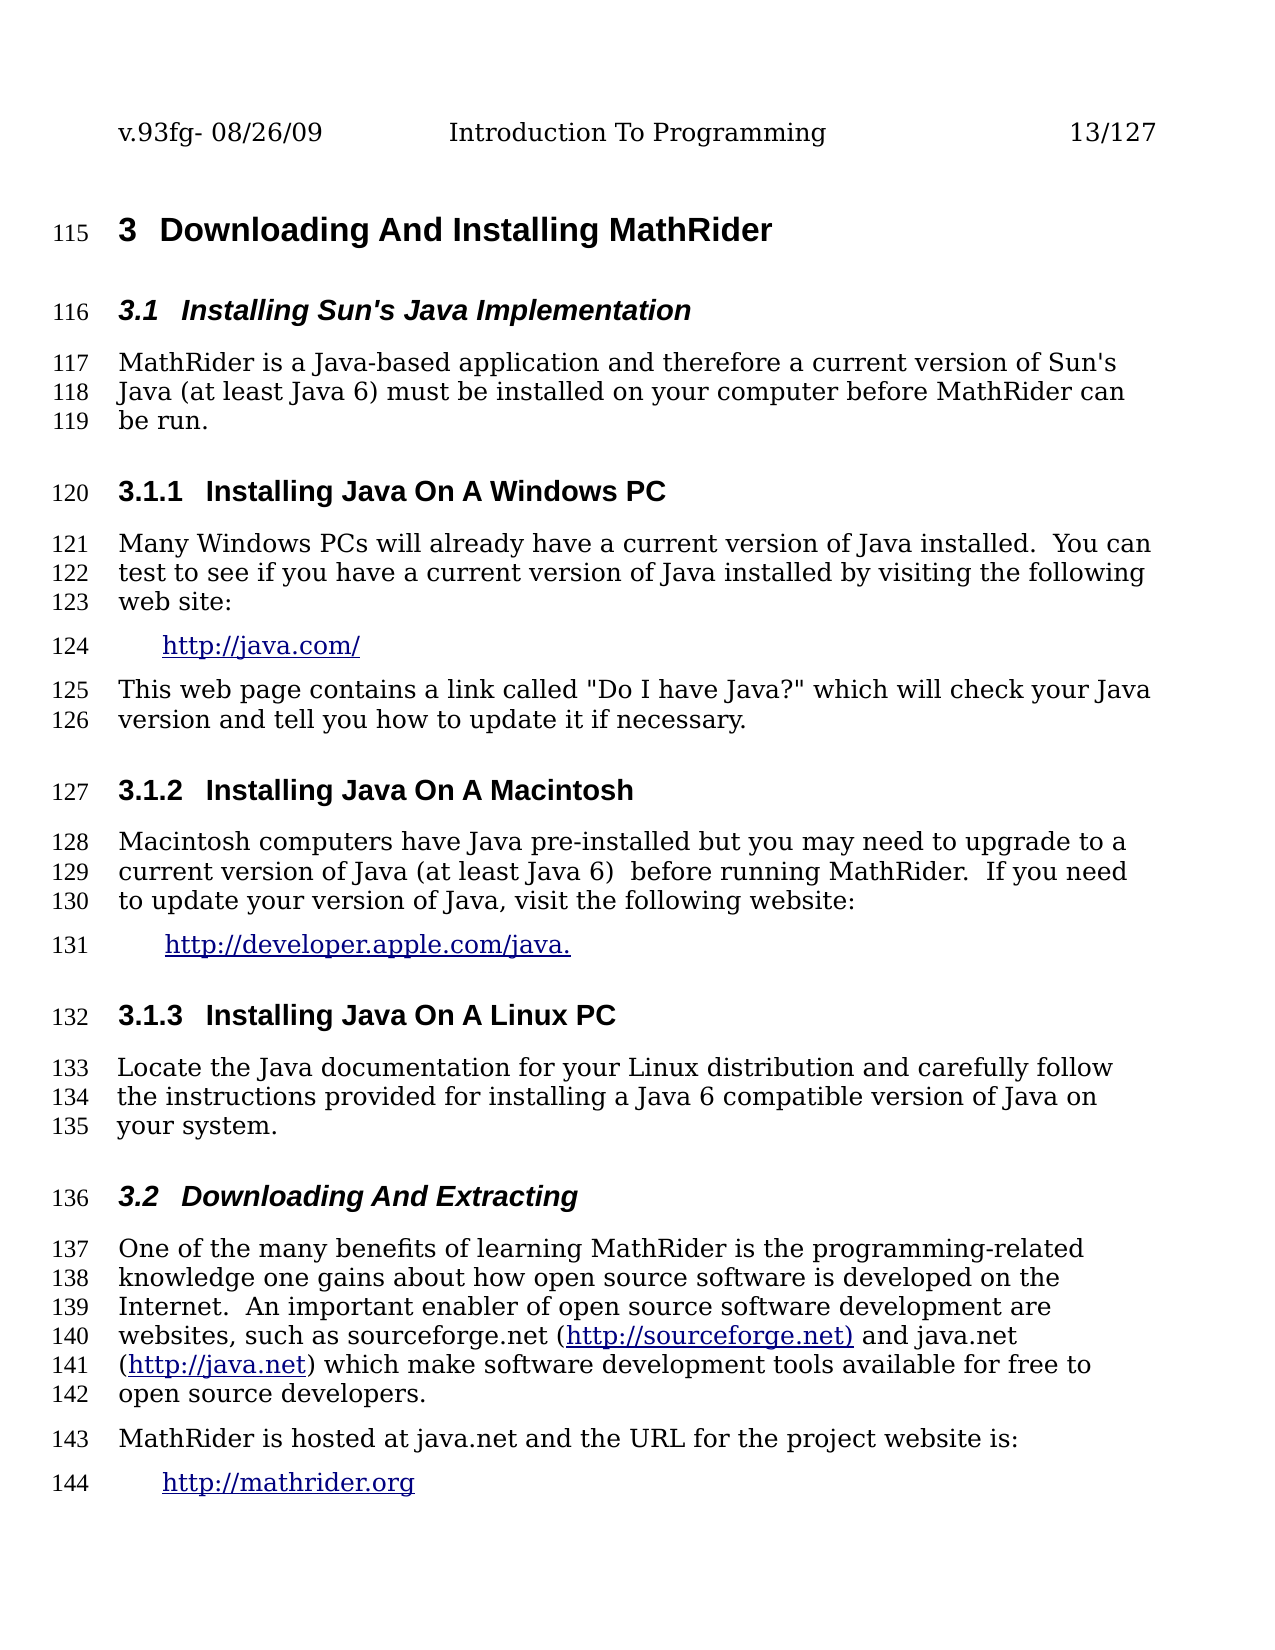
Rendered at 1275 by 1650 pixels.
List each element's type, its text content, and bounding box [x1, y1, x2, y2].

subtitle Downloading And Extracting [118, 1179, 1157, 1213]
text MathRider is hosted at java.net and the URL for the project website is: [118, 1424, 1157, 1453]
text Many Windows PCs will already have a current version of Java installed. You can test to see if you have a current version of Java installed by visiting the following web site: [118, 529, 1157, 616]
text Macintosh computers have Java pre-installed but you may need to upgrade to a current version of Java (at least Java 6) before running MathRider. If you need to update your version of Java, visit the following website: [118, 827, 1157, 915]
text http://java.com/ [162, 631, 1157, 661]
subtitle Installing Sun's Java Implementation [118, 293, 1157, 327]
text MathRider is a Java-based application and therefore a current version of Sun's Java (at least Java 6) must be installed on your computer before MathRider can be run. [118, 348, 1157, 435]
subtitle Installing Java On A Linux PC [118, 998, 1157, 1032]
subtitle Downloading And Installing MathRider [118, 210, 1157, 248]
subtitle Installing Java On A Macintosh [118, 773, 1157, 807]
text Locate the Java documentation for your Linux distribution and carefully follow the instructions provided for installing a Java 6 compatible version of Java on your system. [117, 1053, 1157, 1140]
text http://mathrider.org [162, 1468, 1157, 1497]
text One of the many benefits of learning MathRider is the programming-related knowledge one gains about how open source software is developed on the Internet. An important enabler of open source software development are websites, such as sourceforge.net (http://sourceforge.net) and java.net (http://java.net) which make software development tools available for free to open source developers. [118, 1234, 1157, 1409]
text http://developer.apple.com/java. [164, 930, 1157, 959]
subtitle Installing Java On A Windows PC [118, 474, 1157, 508]
text This web page contains a link called "Do I have Java?" which will check your Java version and tell you how to update it if necessary. [118, 676, 1157, 734]
